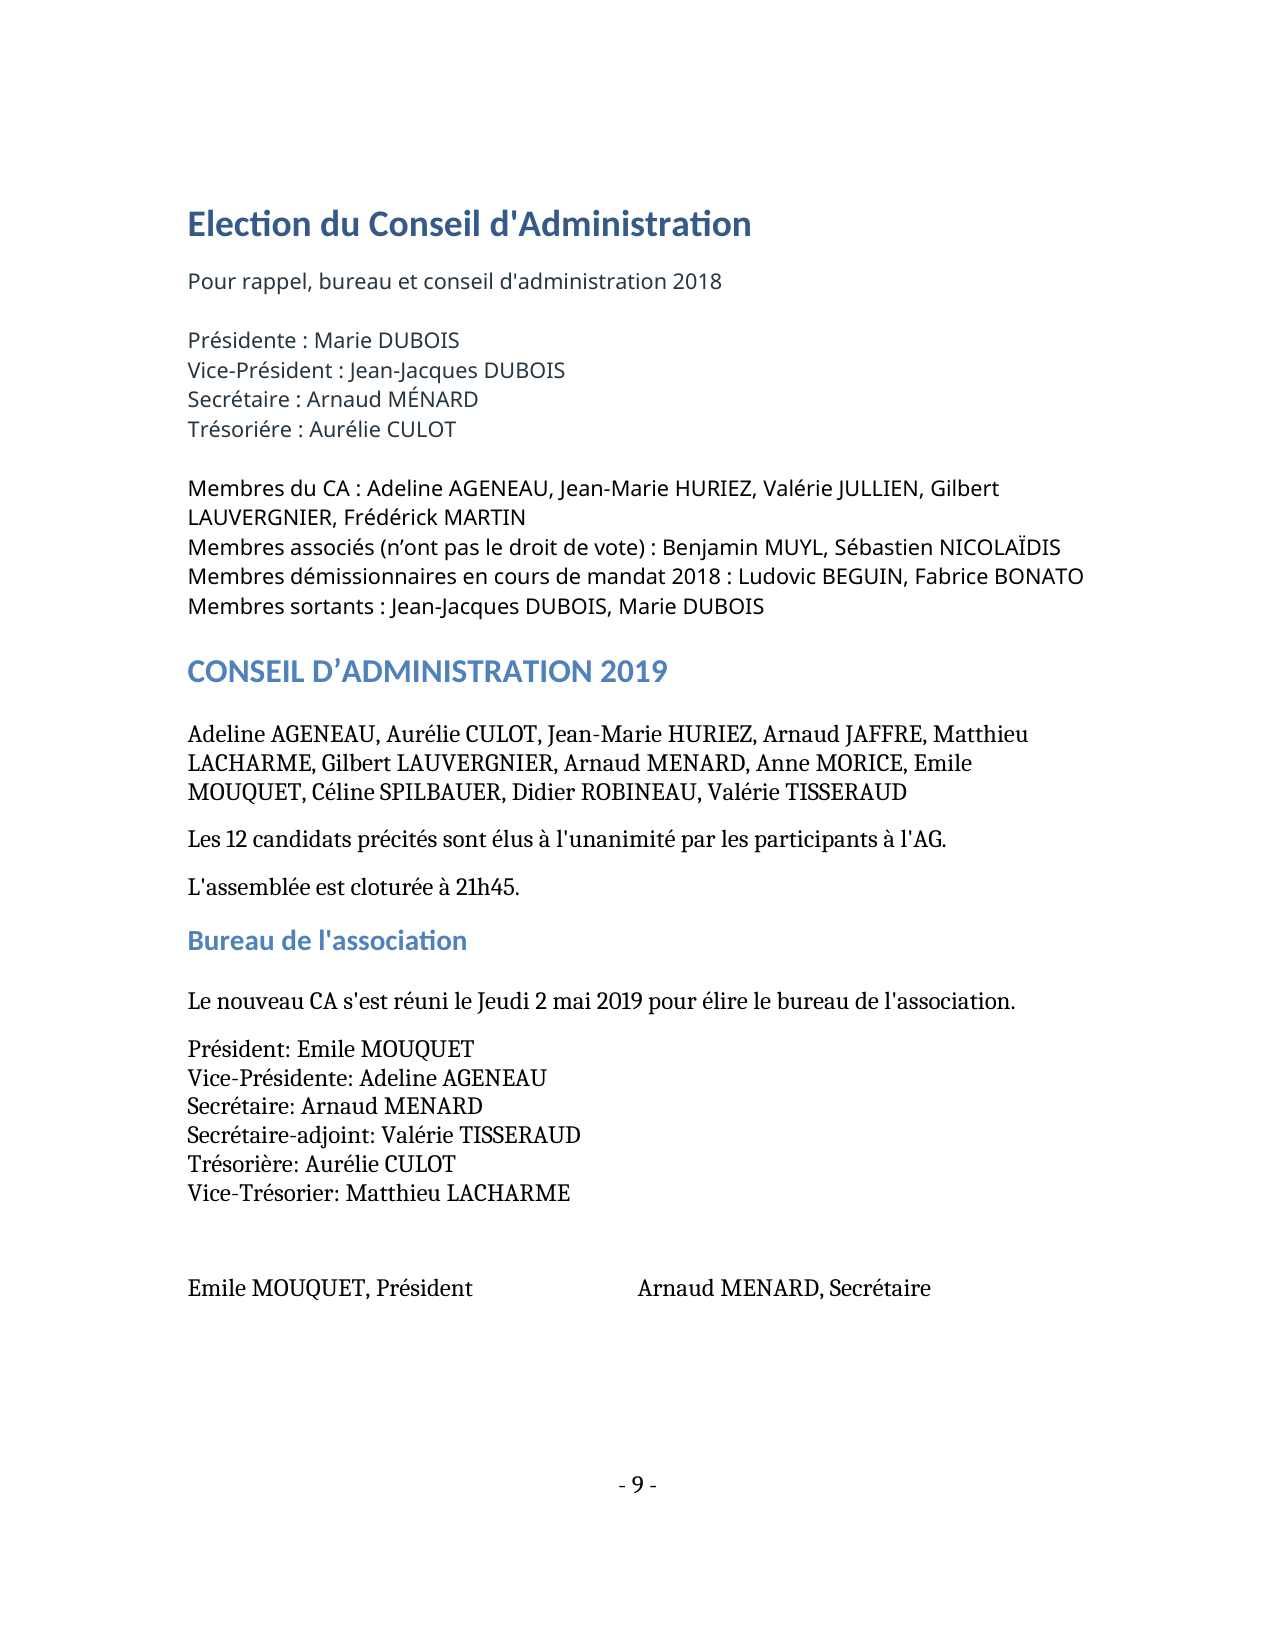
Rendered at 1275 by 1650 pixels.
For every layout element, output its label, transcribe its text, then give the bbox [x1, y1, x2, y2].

text Les 12 candidats précités sont élus à l'unanimité par les participants à l'AG. [187, 825, 1087, 854]
text Adeline AGENEAU, Aurélie CULOT, Jean-Marie HURIEZ, Arnaud JAFFRE, Matthieu LACHARME, Gilbert LAUVERGNIER, Arnaud MENARD, Anne MORICE, Emile MOUQUET, Céline SPILBAUER, Didier ROBINEAU, Valérie TISSERAUD [187, 720, 1087, 806]
text Président: Emile MOUQUET Vice-Présidente: Adeline AGENEAU Secrétaire: Arnaud MENARD Secrétaire-adjoint: Valérie TISSERAUD Trésorière: Aurélie CULOT Vice-Trésorier: Matthieu LACHARME [187, 1035, 1087, 1207]
subtitle CONSEIL D’ADMINISTRATION 2019 [187, 650, 1087, 691]
subtitle Membres du CA : Adeline AGENEAU, Jean-Marie HURIEZ, Valérie JULLIEN, Gilbert LAUVERGNIER, Frédérick MARTIN Membres associés (n’ont pas le droit de vote) : Benjamin MUYL, Sébastien NICOLAÏDIS Membres démissionnaires en cours de mandat 2018 : Ludovic BEGUIN, Fabrice BONATO Membres sortants : Jean-Jacques DUBOIS, Marie DUBOIS [187, 473, 1087, 620]
subtitle Election du Conseil d'Administration [187, 200, 1087, 246]
text Emile MOUQUET, Président Arnaud MENARD, Secrétaire [187, 1273, 1087, 1302]
subtitle Bureau de l'association [187, 922, 1087, 958]
text L'assemblée est cloturée à 21h45. [187, 873, 1087, 901]
subtitle Présidente : Marie DUBOIS Vice-Président : Jean-Jacques DUBOIS Secrétaire : Arnaud MÉNARD Trésoriére : Aurélie CULOT [187, 326, 1087, 443]
text Le nouveau CA s'est réuni le Jeudi 2 mai 2019 pour élire le bureau de l'association. [187, 987, 1087, 1016]
subtitle Pour rappel, bureau et conseil d'administration 2018 [187, 267, 1087, 296]
